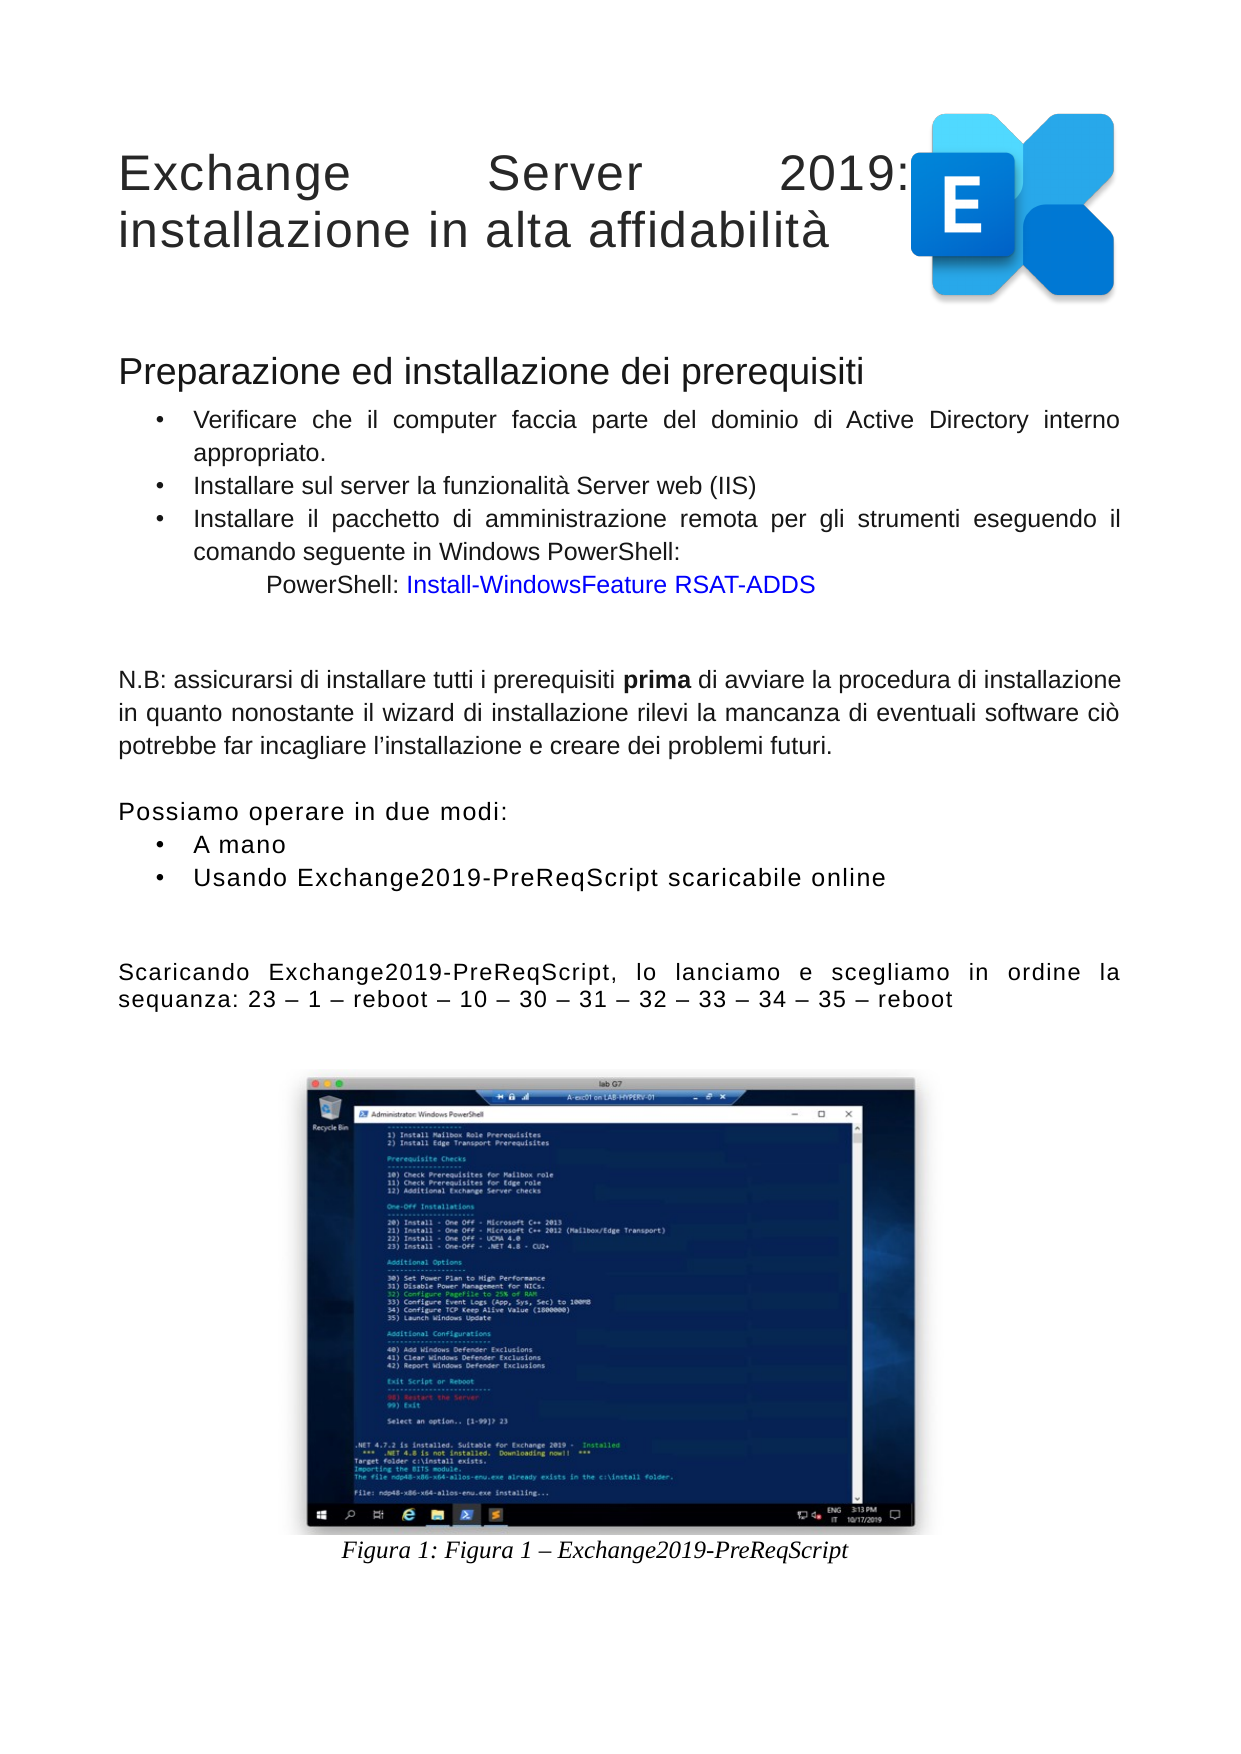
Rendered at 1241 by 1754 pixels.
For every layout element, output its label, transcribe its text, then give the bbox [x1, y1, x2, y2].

list Installare sul server la funzionalità Server web (IIS) [156, 471, 1122, 499]
list Verificare che il computer faccia parte del dominio di Active Directory interno appropriato. [156, 404, 1122, 466]
text PowerShell: Install-WindowsFeature RSAT-ADDS [118, 570, 1122, 599]
text N.B: assicurarsi di installare tutti i prerequisiti prima di avviare la procedura di installazione in quanto nonostante il wizard di installazione rilevi la mancanza di eventuali software ciò potrebbe far incagliare l’installazione e creare dei problemi futuri. [118, 665, 1122, 759]
text Scaricando Exchange2019-PreReqScript, lo lanciamo e scegliamo in ordine la sequanza: 23 – 1 – reboot – 10 – 30 – 31 – 32 – 33 – 34 – 35 – reboot [118, 958, 1122, 1012]
picture [274, 1069, 948, 1535]
list Usando Exchange2019-PreReqScript scaricabile online [156, 863, 1122, 892]
text Possiamo operare in due modi: [118, 797, 1122, 826]
subtitle Exchange Server 2019: installazione in alta affidabilità [118, 143, 911, 258]
list A mano [156, 830, 1122, 859]
picture [911, 112, 1120, 308]
text Figura 1: Figura 1 – Exchange2019-PreReqScript [268, 1069, 948, 1564]
subtitle Preparazione ed installazione dei prerequisiti [118, 349, 1122, 392]
list Installare il pacchetto di amministrazione remota per gli strumenti eseguendo il comando seguente in Windows PowerShell: [156, 504, 1122, 566]
